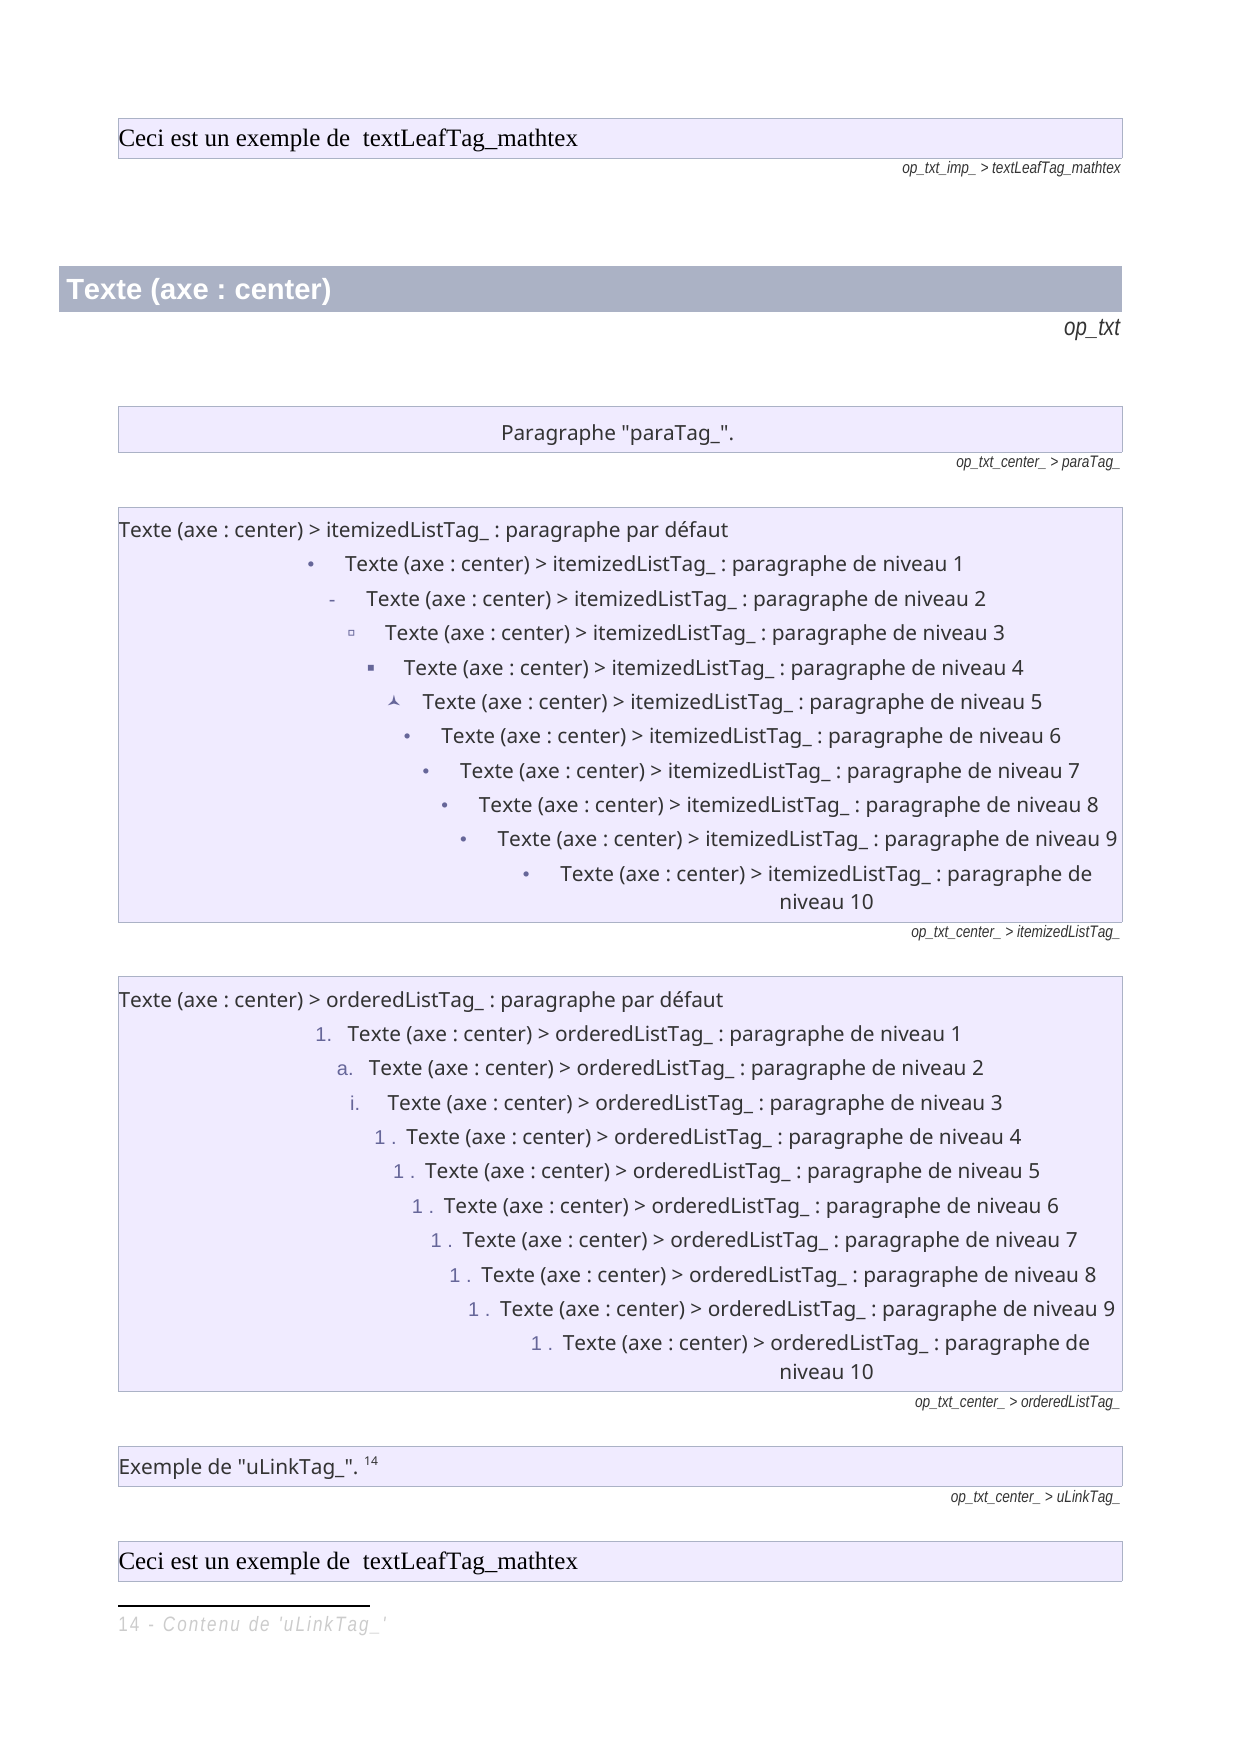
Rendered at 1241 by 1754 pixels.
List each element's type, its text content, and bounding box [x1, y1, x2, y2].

title op_txt_imp_ > textLeafTag_mathtex [118, 159, 1122, 177]
table_header Exemple de "uLinkTag_". [119, 1447, 1122, 1486]
subtitle op_txt [118, 312, 1122, 341]
title op_txt_center_ > paraTag_ [118, 453, 1122, 471]
table_header Ceci est un exemple de textLeafTag_mathtex [119, 1542, 1122, 1581]
title op_txt_center_ > itemizedListTag_ [118, 923, 1122, 941]
table_header Paragraphe "paraTag_". [119, 407, 1122, 452]
table_header Texte (axe : center) > itemizedListTag_ : paragraphe par défaut Texte (axe : center) > itemizedListTag_ : paragraphe de niveau 1 Texte (axe : center) > itemizedListTag_ : paragraphe de niveau 2 Texte (axe : center) > itemizedListTag_ : paragraphe de niveau 3 Texte (axe : center) > itemizedListTag_ : paragraphe de niveau 4 Texte (axe : center) > itemizedListTag_ : paragraphe de niveau 5 Texte (axe : center) > itemizedListTag_ : paragraphe de niveau 6 Texte (axe : center) > itemizedListTag_ : paragraphe de niveau 7 Texte (axe : center) > itemizedListTag_ : paragraphe de niveau 8 Texte (axe : center) > itemizedListTag_ : paragraphe de niveau 9 Texte (axe : center) > itemizedListTag_ : paragraphe de niveau 10 [119, 508, 1122, 922]
title op_txt_center_ > uLinkTag_ [118, 1487, 1122, 1506]
title Texte (axe : center) [60, 267, 1122, 311]
title op_txt_center_ > orderedListTag_ [118, 1392, 1122, 1411]
table_header Texte (axe : center) > orderedListTag_ : paragraphe par défaut Texte (axe : center) > orderedListTag_ : paragraphe de niveau 1 Texte (axe : center) > orderedListTag_ : paragraphe de niveau 2 Texte (axe : center) > orderedListTag_ : paragraphe de niveau 3 Texte (axe : center) > orderedListTag_ : paragraphe de niveau 4 Texte (axe : center) > orderedListTag_ : paragraphe de niveau 5 Texte (axe : center) > orderedListTag_ : paragraphe de niveau 6 Texte (axe : center) > orderedListTag_ : paragraphe de niveau 7 Texte (axe : center) > orderedListTag_ : paragraphe de niveau 8 Texte (axe : center) > orderedListTag_ : paragraphe de niveau 9 Texte (axe : center) > orderedListTag_ : paragraphe de niveau 10 [119, 977, 1122, 1391]
table_header Ceci est un exemple de textLeafTag_mathtex [119, 119, 1122, 158]
